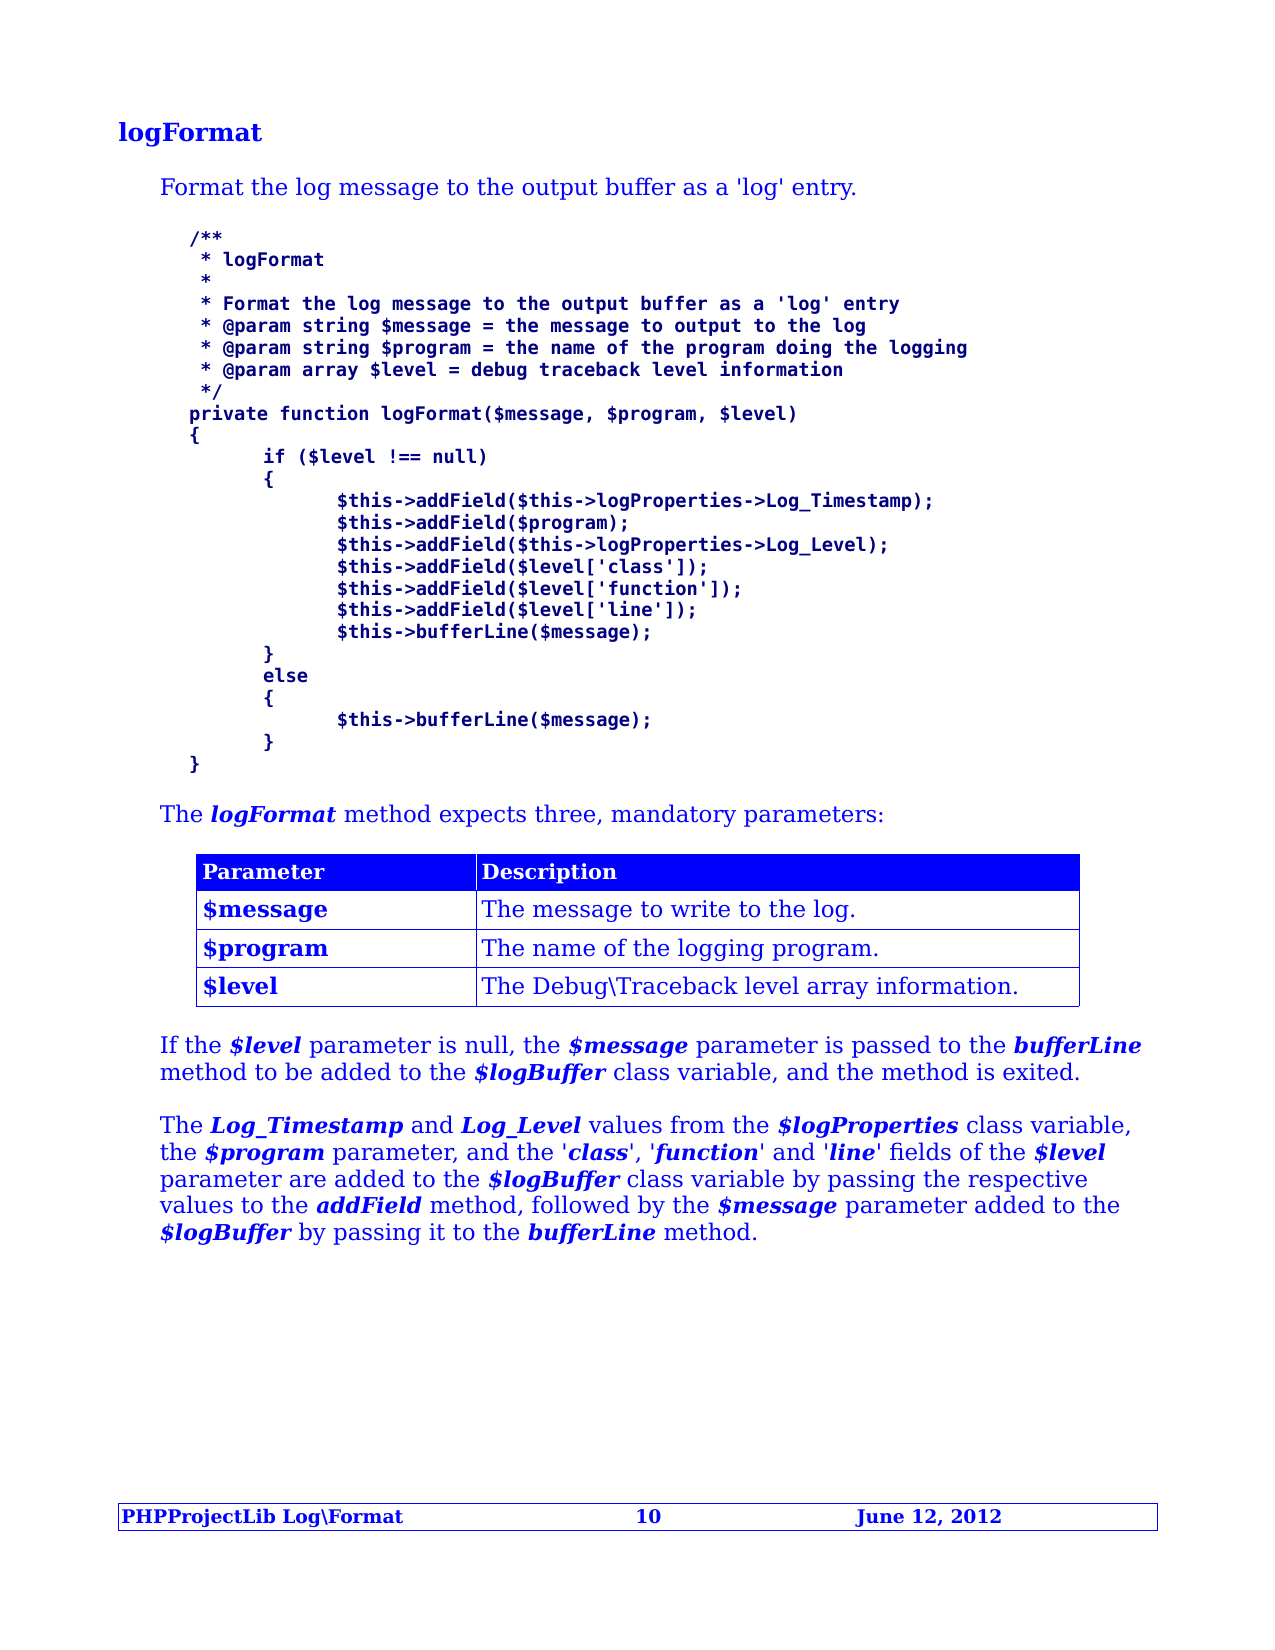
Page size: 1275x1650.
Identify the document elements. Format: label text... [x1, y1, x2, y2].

table_cell The message to write to the log. [477, 891, 1079, 929]
list $this->addField($level['class']); [189, 556, 1157, 577]
list { [189, 468, 1157, 490]
list else [189, 665, 1157, 687]
list $this->bufferLine($message); [189, 621, 1157, 643]
table_cell The name of the logging program. [477, 930, 1079, 967]
text The logFormat method expects three, mandatory parameters: [159, 801, 1157, 828]
list { [189, 687, 1157, 709]
table_cell The Debug\Traceback level array information. [477, 968, 1079, 1006]
text The Log_Timestamp and Log_Level values from the $logProperties class variable, the $program parameter, and the 'class', 'function' and 'line' fields of the $level parameter are added to the $logBuffer class variable by passing the respective values to the addField method, followed by the $message parameter added to the $logBuffer by passing it to the bufferLine method. [159, 1112, 1157, 1246]
list * @param array $level = debug traceback level information [189, 359, 1157, 381]
table_cell $level [197, 968, 476, 1006]
text Format the log message to the output buffer as a 'log' entry. [159, 174, 1157, 201]
list * Format the log message to the output buffer as a 'log' entry [189, 293, 1157, 315]
list $this->addField($program); [189, 512, 1157, 534]
list if ($level !== null) [189, 446, 1157, 468]
list * [189, 271, 1157, 293]
list * @param string $message = the message to output to the log [189, 315, 1157, 337]
list $this->addField($level['function']); [189, 577, 1157, 599]
text If the $level parameter is null, the $message parameter is passed to the bufferLine method to be added to the $logBuffer class variable, and the method is exited. [159, 1032, 1157, 1086]
list /** [189, 227, 1157, 249]
list * @param string $program = the name of the program doing the logging [189, 337, 1157, 359]
list $this->addField($this->logProperties->Log_Level); [189, 534, 1157, 556]
list */ [189, 381, 1157, 402]
list } [189, 752, 1157, 774]
list } [189, 643, 1157, 665]
list } [189, 731, 1157, 752]
table_header Parameter [197, 855, 476, 890]
list * logFormat [189, 249, 1157, 271]
list $this->addField($level['line']); [189, 599, 1157, 621]
title logFormat [118, 118, 1157, 147]
list { [189, 424, 1157, 446]
table_cell $program [197, 930, 476, 967]
list private function logFormat($message, $program, $level) [189, 402, 1157, 424]
table_cell $message [197, 891, 476, 929]
table_header Description [477, 855, 1079, 890]
list $this->addField($this->logProperties->Log_Timestamp); [189, 490, 1157, 512]
list $this->bufferLine($message); [189, 709, 1157, 731]
